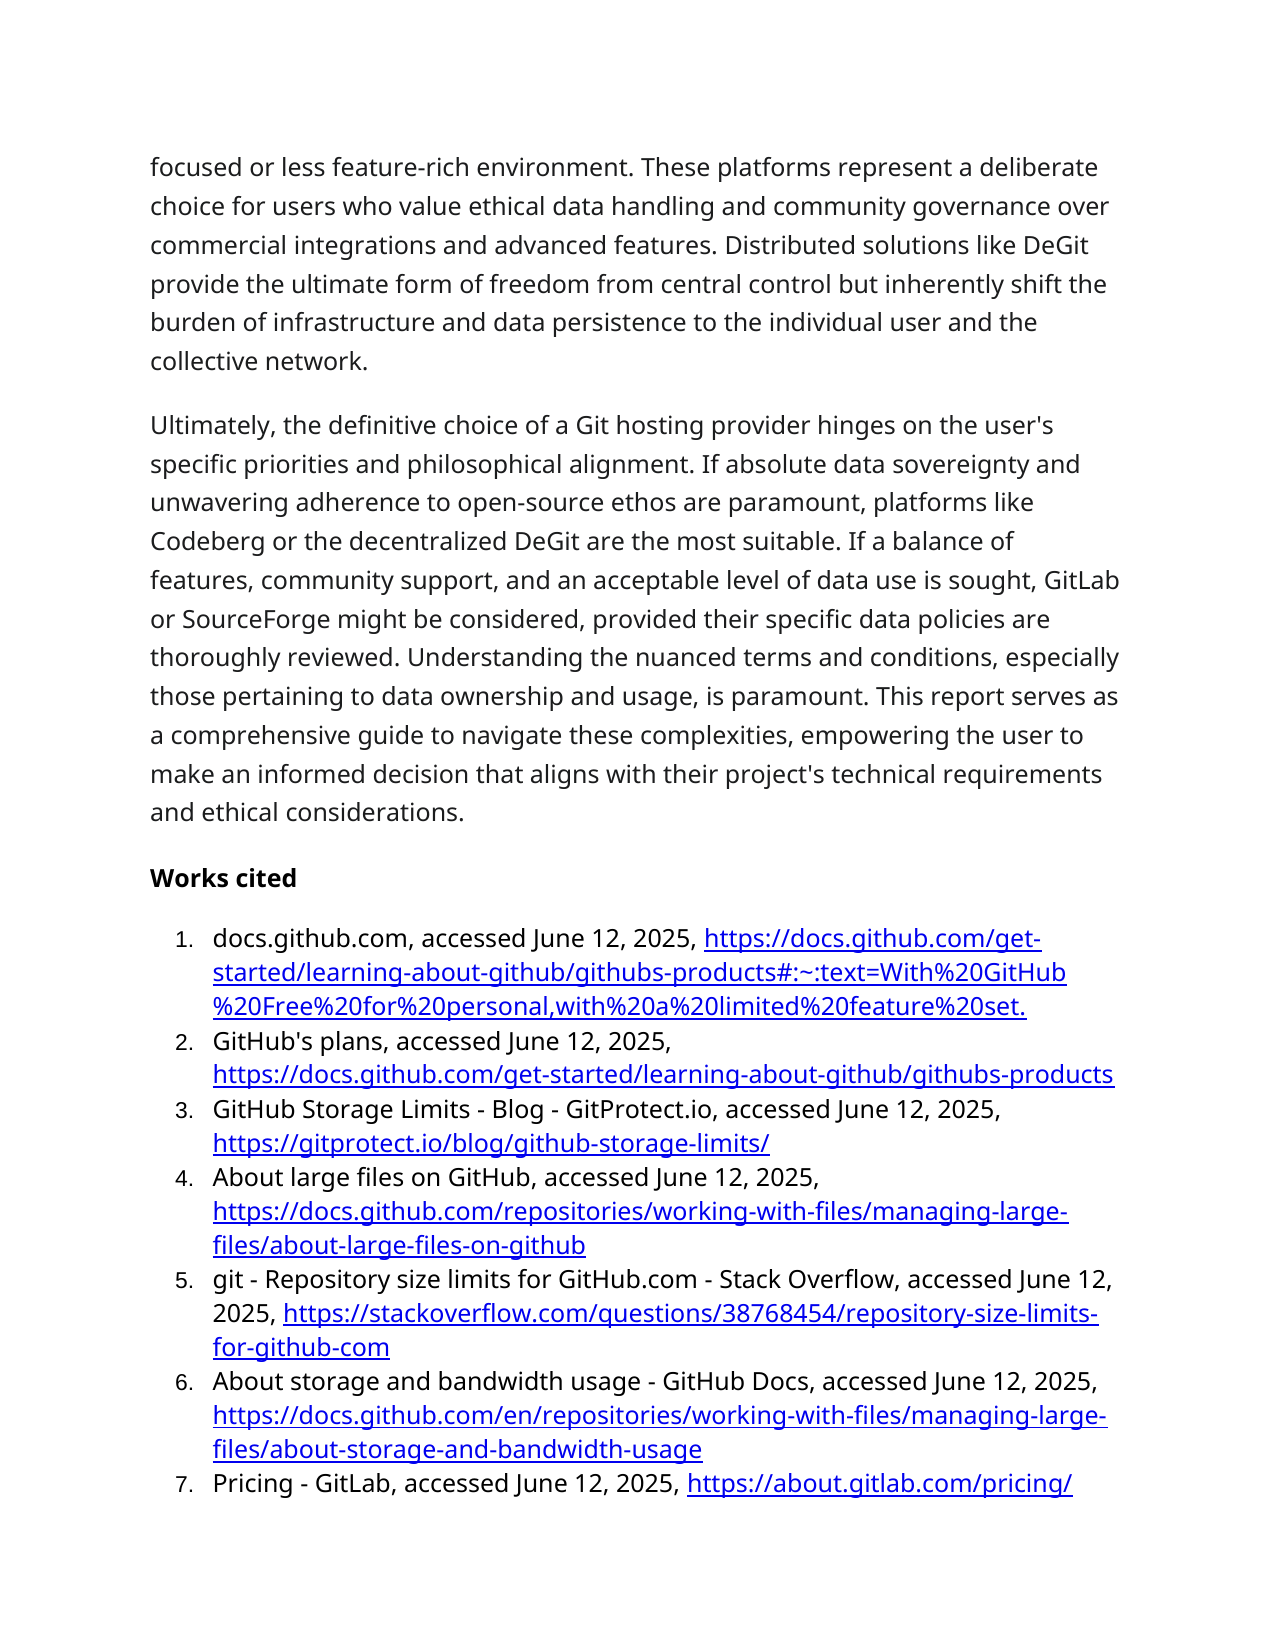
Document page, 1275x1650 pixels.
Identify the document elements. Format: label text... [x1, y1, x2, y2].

text Ultimately, the definitive choice of a Git hosting provider hinges on the user's specific priorities and philosophical alignment. If absolute data sovereignty and unwavering adherence to open-source ethos are paramount, platforms like Codeberg or the decentralized DeGit are the most suitable. If a balance of features, community support, and an acceptable level of data use is sought, GitLab or SourceForge might be considered, provided their specific data policies are thoroughly reviewed. Understanding the nuanced terms and conditions, especially those pertaining to data ownership and usage, is paramount. This report serves as a comprehensive guide to navigate these complexities, empowering the user to make an informed decision that aligns with their project's technical requirements and ethical considerations. [150, 407, 1125, 829]
list Pricing - GitLab, accessed June 12, 2025, https://about.gitlab.com/pricing/ [175, 1466, 1125, 1500]
list GitHub's plans, accessed June 12, 2025, https://docs.github.com/get-started/learning-about-github/githubs-products [175, 1023, 1125, 1091]
text focused or less feature-rich environment. These platforms represent a deliberate choice for users who value ethical data handling and community governance over commercial integrations and advanced features. Distributed solutions like DeGit provide the ultimate form of freedom from central control but inherently shift the burden of infrastructure and data persistence to the individual user and the collective network. [150, 150, 1125, 378]
list GitHub Storage Limits - Blog - GitProtect.io, accessed June 12, 2025, https://gitprotect.io/blog/github-storage-limits/ [175, 1091, 1125, 1159]
list About large files on GitHub, accessed June 12, 2025, https://docs.github.com/repositories/working-with-files/managing-large-files/about-large-files-on-github [175, 1159, 1125, 1262]
list git - Repository size limits for GitHub.com - Stack Overflow, accessed June 12, 2025, https://stackoverflow.com/questions/38768454/repository-size-limits-for-github-com [175, 1262, 1125, 1364]
subtitle Works cited [150, 860, 1125, 894]
list docs.github.com, accessed June 12, 2025, https://docs.github.com/get-started/learning-about-github/githubs-products#:~:text=With%20GitHub%20Free%20for%20personal,with%20a%20limited%20feature%20set. [175, 921, 1125, 1023]
list About storage and bandwidth usage - GitHub Docs, accessed June 12, 2025, https://docs.github.com/en/repositories/working-with-files/managing-large-files/about-storage-and-bandwidth-usage [175, 1364, 1125, 1466]
